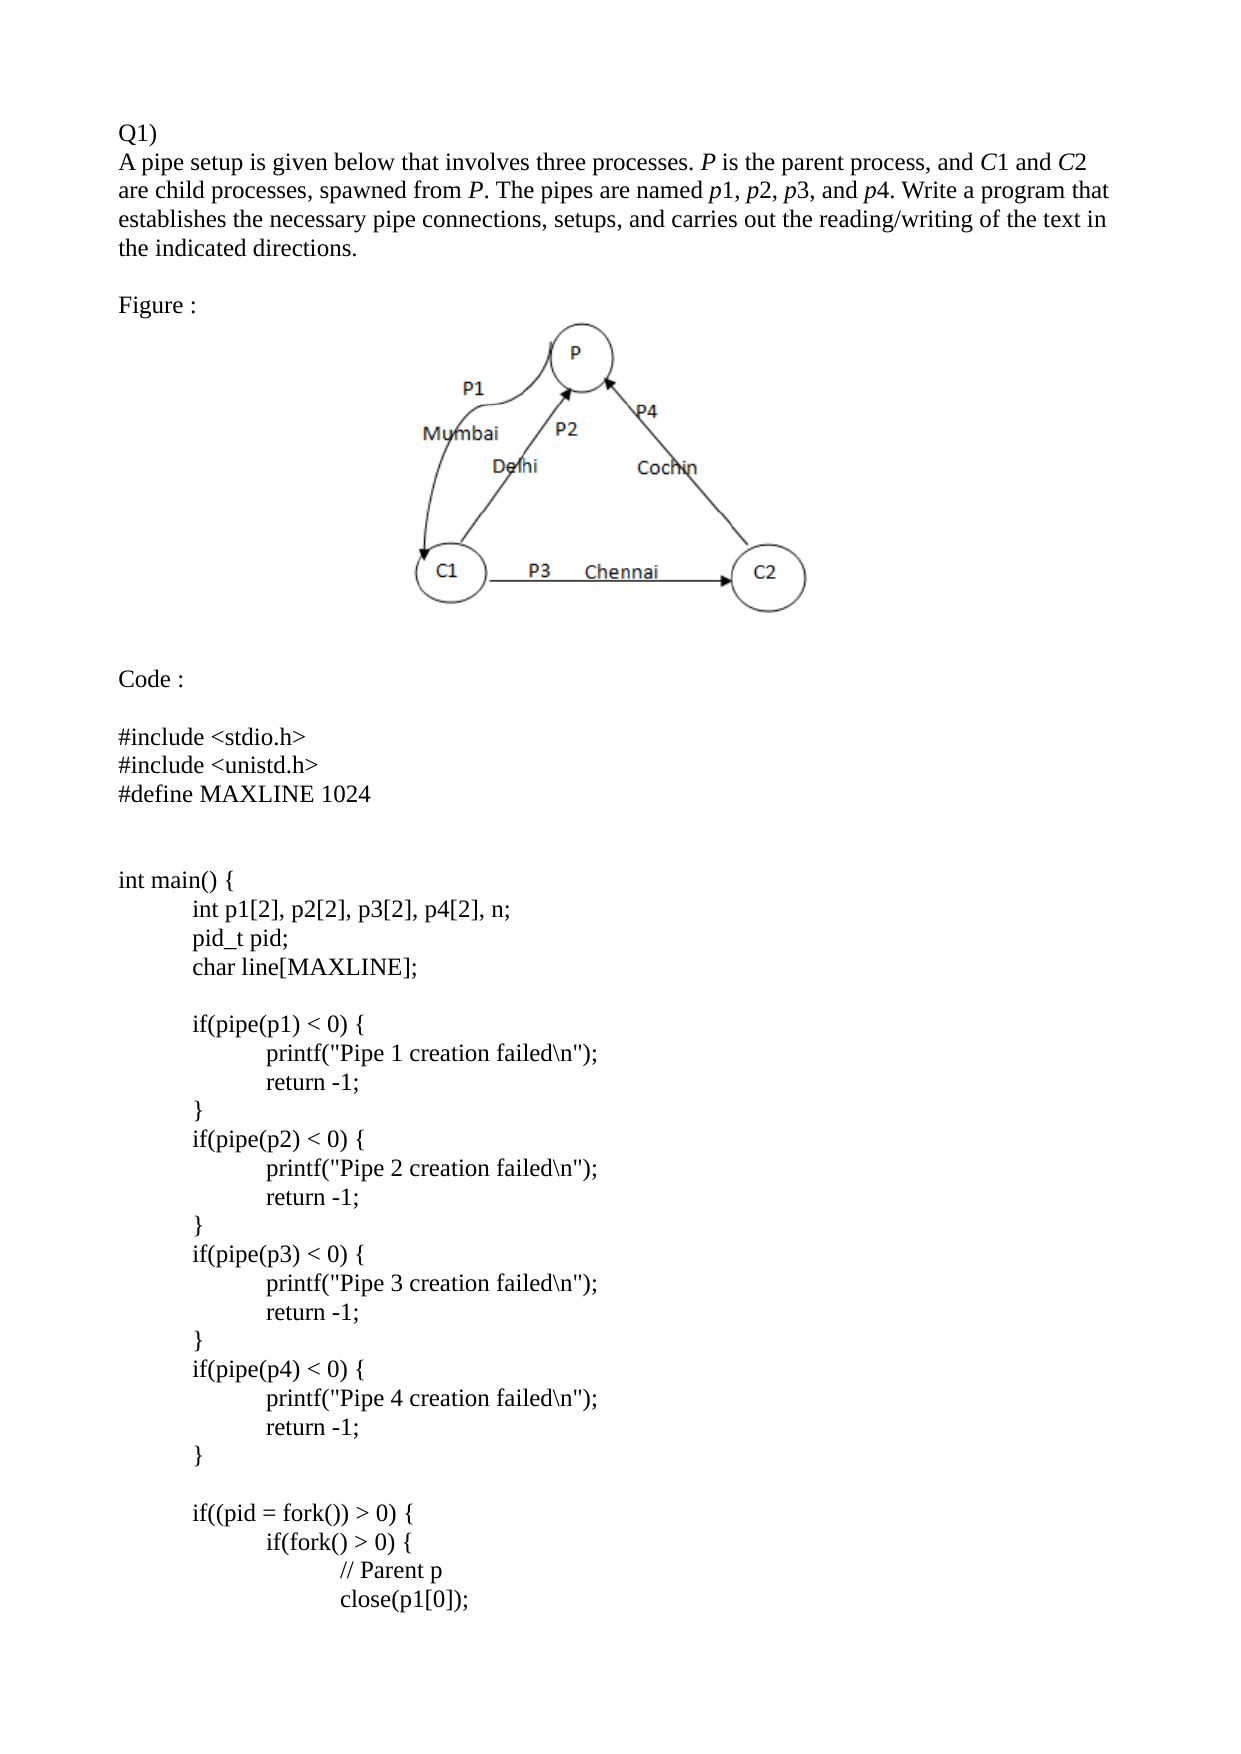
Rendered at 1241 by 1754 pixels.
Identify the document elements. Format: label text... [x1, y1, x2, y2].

text if(fork() > 0) { [118, 1527, 1122, 1556]
text return -1; [118, 1297, 1122, 1326]
text } [118, 1326, 1122, 1354]
text if(pipe(p2) < 0) { [118, 1124, 1122, 1153]
text int main() { [118, 866, 1122, 894]
text if(pipe(p1) < 0) { [118, 1009, 1122, 1038]
text A pipe setup is given below that involves three processes. P is the parent process, and C1 and C2 are child processes, spawned from P. The pipes are named p1, p2, p3, and p4. Write a program that establishes the necessary pipe connections, setups, and carries out the reading/writing of the text in the indicated directions. [118, 147, 1122, 262]
text printf("Pipe 4 creation failed\n"); [118, 1383, 1122, 1412]
text return -1; [118, 1182, 1122, 1211]
text Code : [118, 664, 1122, 693]
text } [118, 1096, 1122, 1124]
text // Parent p [118, 1556, 1122, 1584]
text #include <unistd.h> [118, 751, 1122, 779]
text return -1; [118, 1412, 1122, 1441]
text return -1; [118, 1067, 1122, 1096]
text if((pid = fork()) > 0) { [118, 1498, 1122, 1527]
picture [384, 320, 822, 622]
text Q1) [118, 118, 1122, 147]
text #include <stdio.h> [118, 722, 1122, 751]
text int p1[2], p2[2], p3[2], p4[2], n; [118, 894, 1122, 923]
text } [118, 1211, 1122, 1239]
text if(pipe(p4) < 0) { [118, 1354, 1122, 1383]
text printf("Pipe 3 creation failed\n"); [118, 1268, 1122, 1297]
text printf("Pipe 1 creation failed\n"); [118, 1038, 1122, 1067]
text printf("Pipe 2 creation failed\n"); [118, 1153, 1122, 1182]
text char line[MAXLINE]; [118, 952, 1122, 981]
text } [118, 1441, 1122, 1469]
text if(pipe(p3) < 0) { [118, 1239, 1122, 1268]
text #define MAXLINE 1024 [118, 779, 1122, 808]
text Figure : [118, 291, 1122, 319]
text pid_t pid; [118, 923, 1122, 952]
text close(p1[0]); [118, 1584, 1122, 1613]
